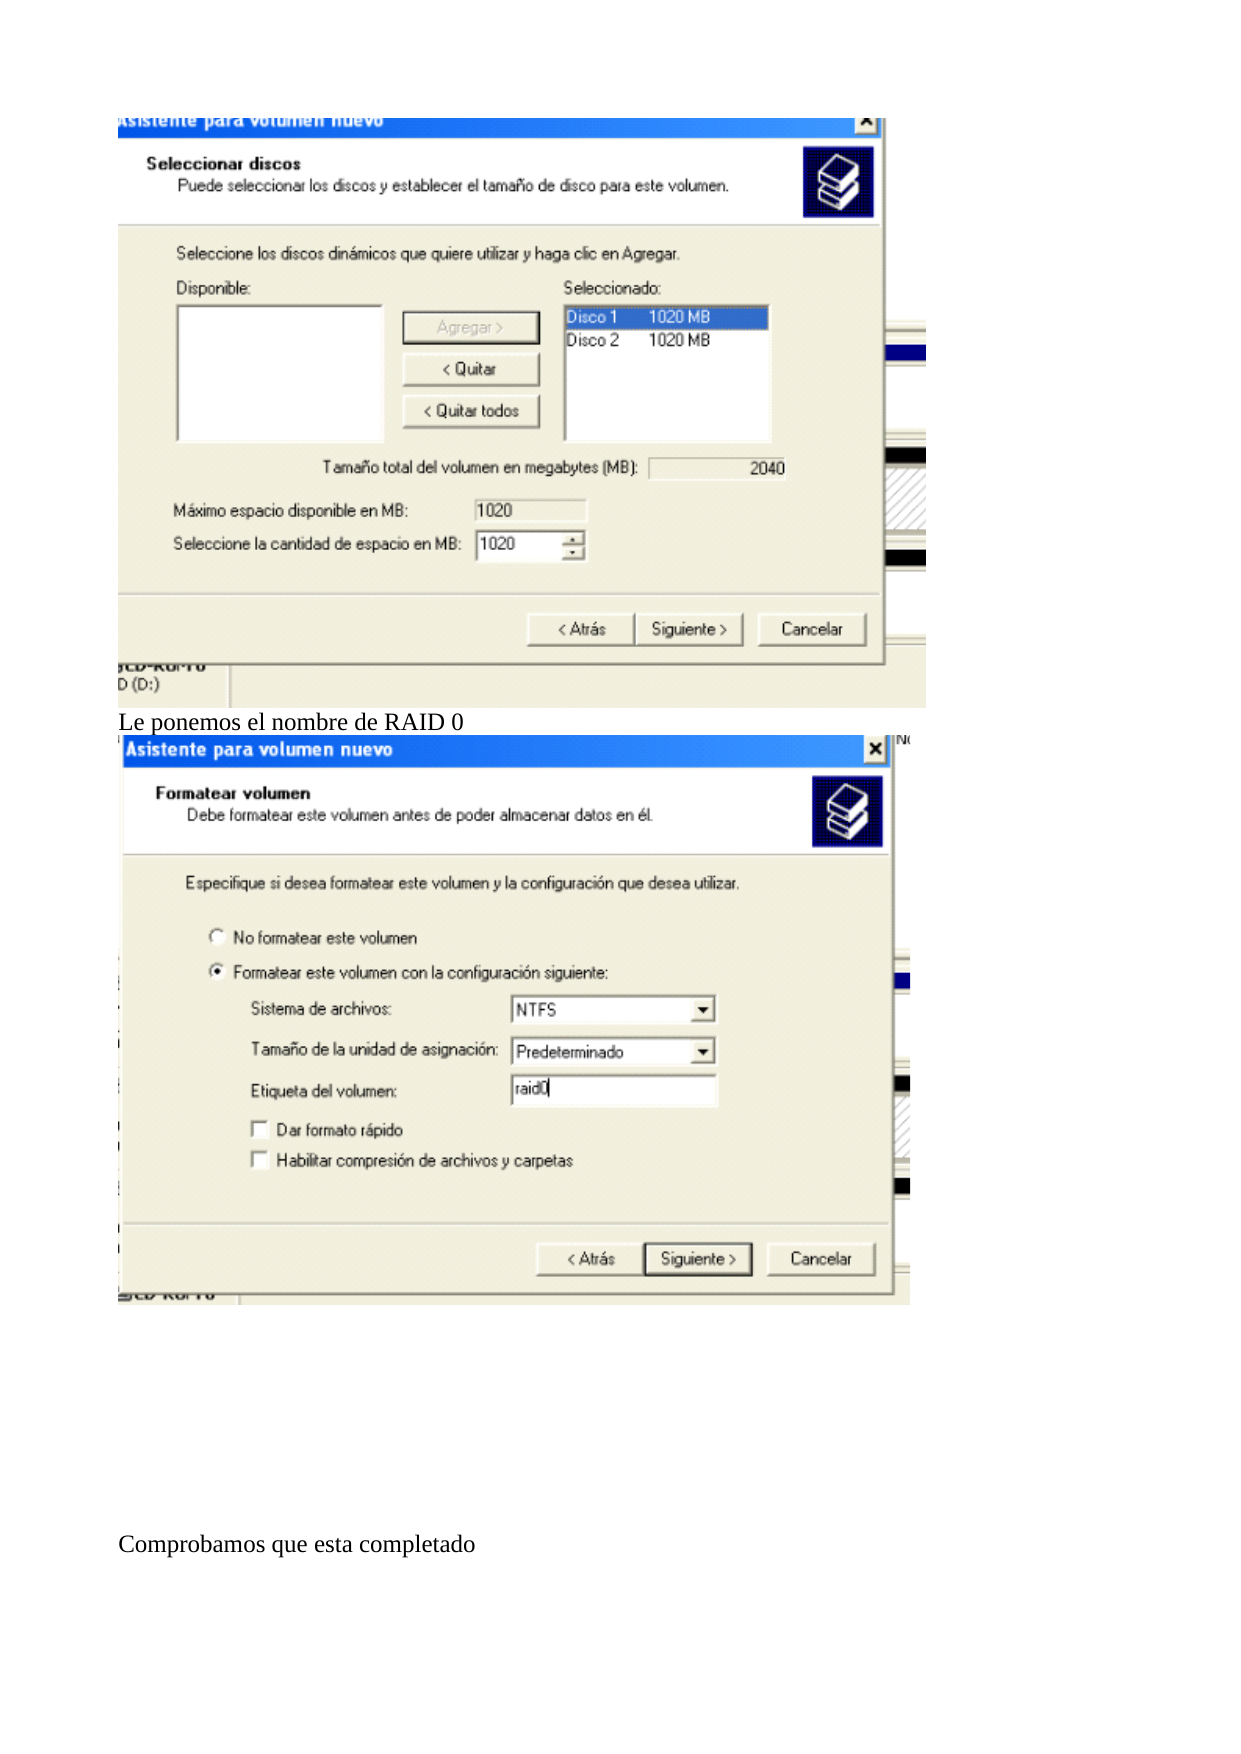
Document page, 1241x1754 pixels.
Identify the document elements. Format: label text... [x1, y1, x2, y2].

text Comprobamos que esta completado [118, 1529, 1122, 1558]
text Le ponemos el nombre de RAID 0 [118, 707, 1122, 736]
